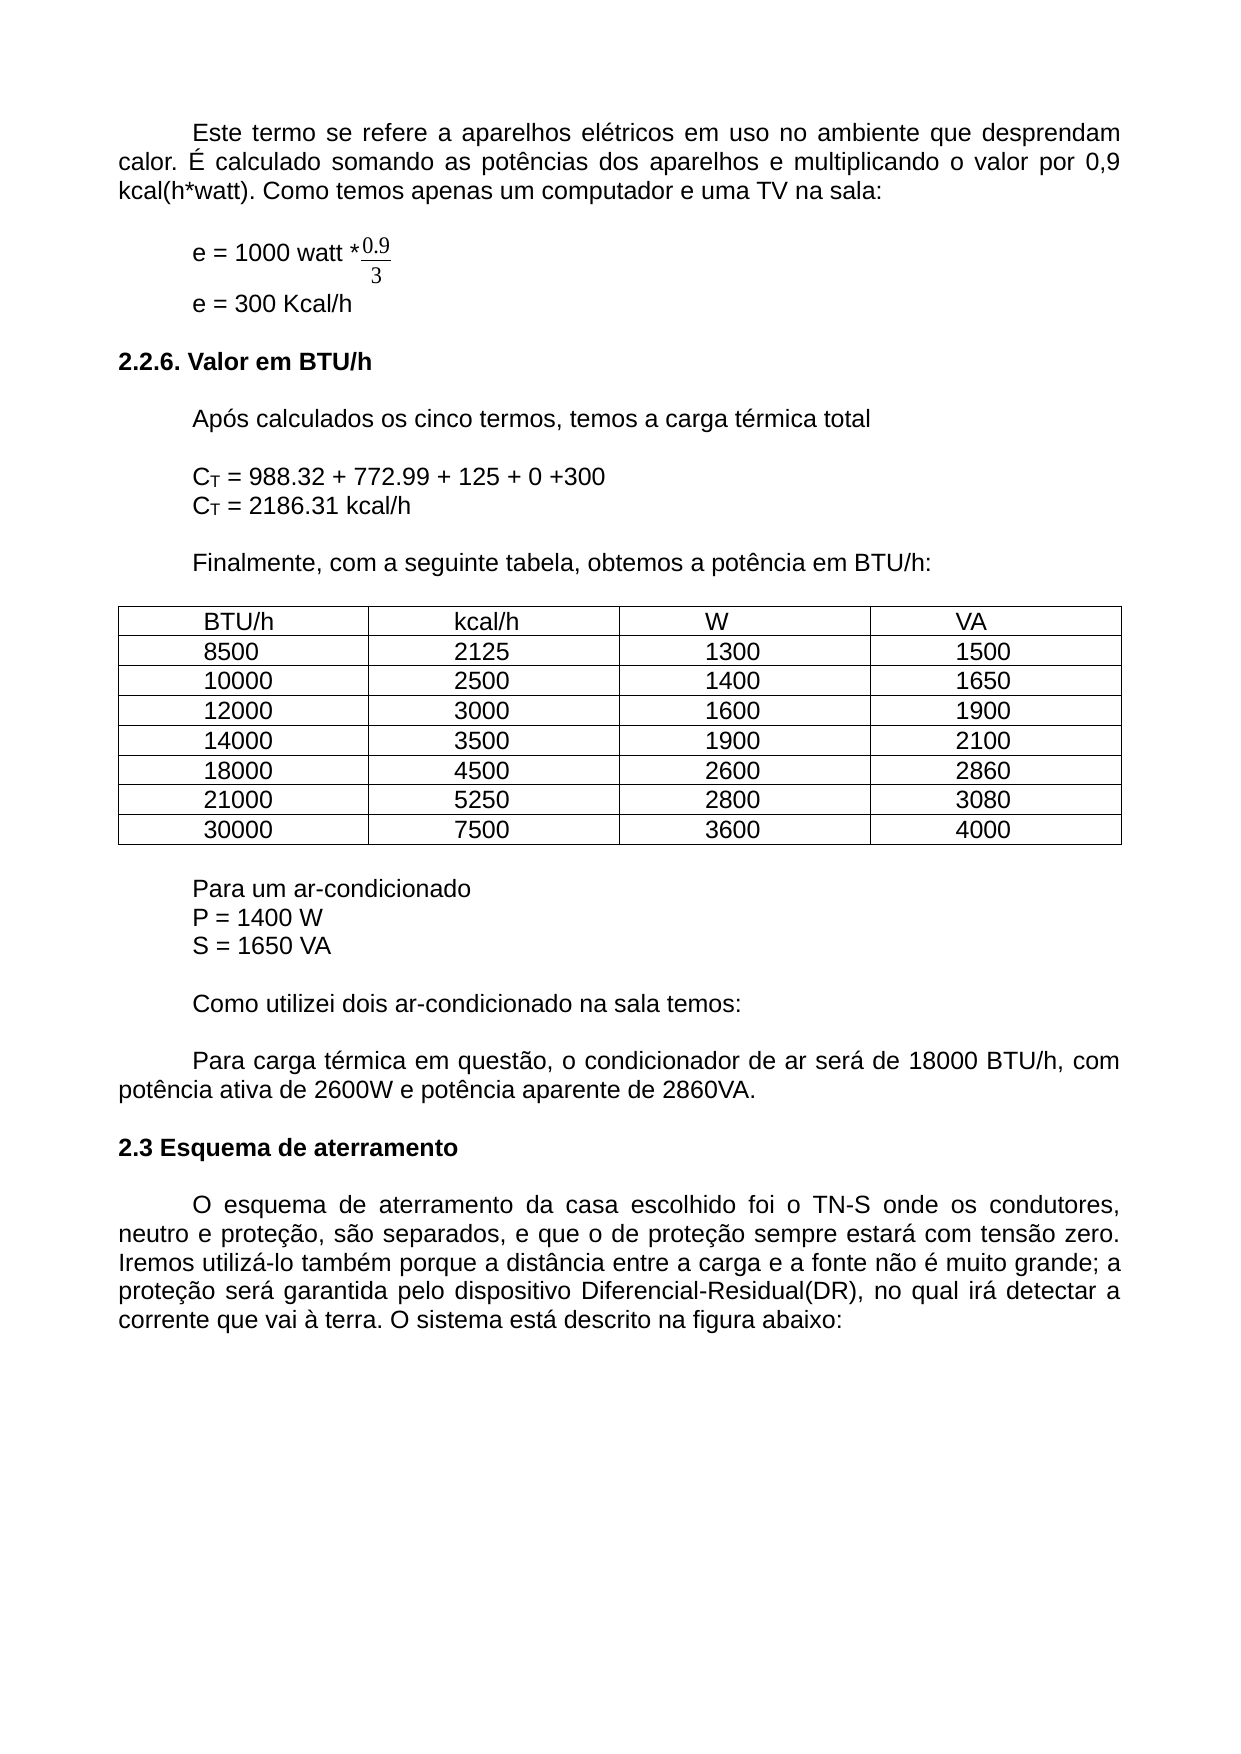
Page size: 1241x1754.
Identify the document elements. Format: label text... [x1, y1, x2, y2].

text O esquema de aterramento da casa escolhido foi o TN-S onde os condutores, neutro e proteção, são separados, e que o de proteção sempre estará com tensão zero. Iremos utilizá-lo também porque a distância entre a carga e a fonte não é muito grande; a proteção será garantida pelo dispositivo Diferencial-Residual(DR), no qual irá detectar a corrente que vai à terra. O sistema está descrito na figura abaixo: [118, 1190, 1122, 1334]
text P = 1400 W [118, 902, 1122, 931]
text Após calculados os cinco termos, temos a carga térmica total [118, 404, 1122, 433]
text CT = 988.32 + 772.99 + 125 + 0 +300 [118, 462, 1122, 491]
text 2.2.6. Valor em BTU/h [118, 347, 1122, 376]
table_cell 12000 [119, 696, 368, 725]
table_cell 2860 [871, 756, 1121, 784]
text Para carga térmica em questão, o condicionador de ar será de 18000 BTU/h, com potência ativa de 2600W e potência aparente de 2860VA. [118, 1046, 1122, 1104]
table_cell 18000 [119, 756, 368, 784]
table_cell 21000 [119, 785, 368, 814]
table_cell 3600 [620, 815, 870, 844]
table_cell 14000 [119, 726, 368, 754]
table_cell 2500 [369, 666, 619, 695]
table_cell 2800 [620, 785, 870, 814]
table_cell 1500 [871, 636, 1121, 665]
table_cell 2125 [369, 636, 619, 665]
table_cell 1400 [620, 666, 870, 695]
text e = 300 Kcal/h [118, 289, 1122, 318]
text Este termo se refere a aparelhos elétricos em uso no ambiente que desprendam calor. É calculado somando as potências dos aparelhos e multiplicando o valor por 0,9 kcal(h*watt). Como temos apenas um computador e uma TV na sala: [118, 118, 1122, 204]
table_header W [620, 607, 870, 635]
table_header BTU/h [119, 607, 368, 635]
text S = 1650 VA [118, 931, 1122, 960]
table_cell 4000 [871, 815, 1121, 844]
table_cell 1650 [871, 666, 1121, 695]
table_cell 2600 [620, 756, 870, 784]
table_cell 3000 [369, 696, 619, 725]
table_cell 3500 [369, 726, 619, 754]
table_cell 1300 [620, 636, 870, 665]
table_cell 2100 [871, 726, 1121, 754]
table_cell 4500 [369, 756, 619, 784]
table_cell 1900 [871, 696, 1121, 725]
text Finalmente, com a seguinte tabela, obtemos a potência em BTU/h: [118, 548, 1122, 577]
table_cell 8500 [119, 636, 368, 665]
table_header VA [871, 607, 1121, 635]
text Para um ar-condicionado [118, 874, 1122, 902]
table_cell 10000 [119, 666, 368, 695]
text Como utilizei dois ar-condicionado na sala temos: [118, 989, 1122, 1017]
table_cell 3080 [871, 785, 1121, 814]
table_cell 30000 [119, 815, 368, 844]
table_header kcal/h [369, 607, 619, 635]
table_cell 1900 [620, 726, 870, 754]
table_cell 5250 [369, 785, 619, 814]
text CT = 2186.31 kcal/h [118, 491, 1122, 519]
table_cell 7500 [369, 815, 619, 844]
text e = 1000 watt * [118, 233, 1122, 289]
text 2.3 Esquema de aterramento [118, 1132, 1122, 1161]
table_cell 1600 [620, 696, 870, 725]
